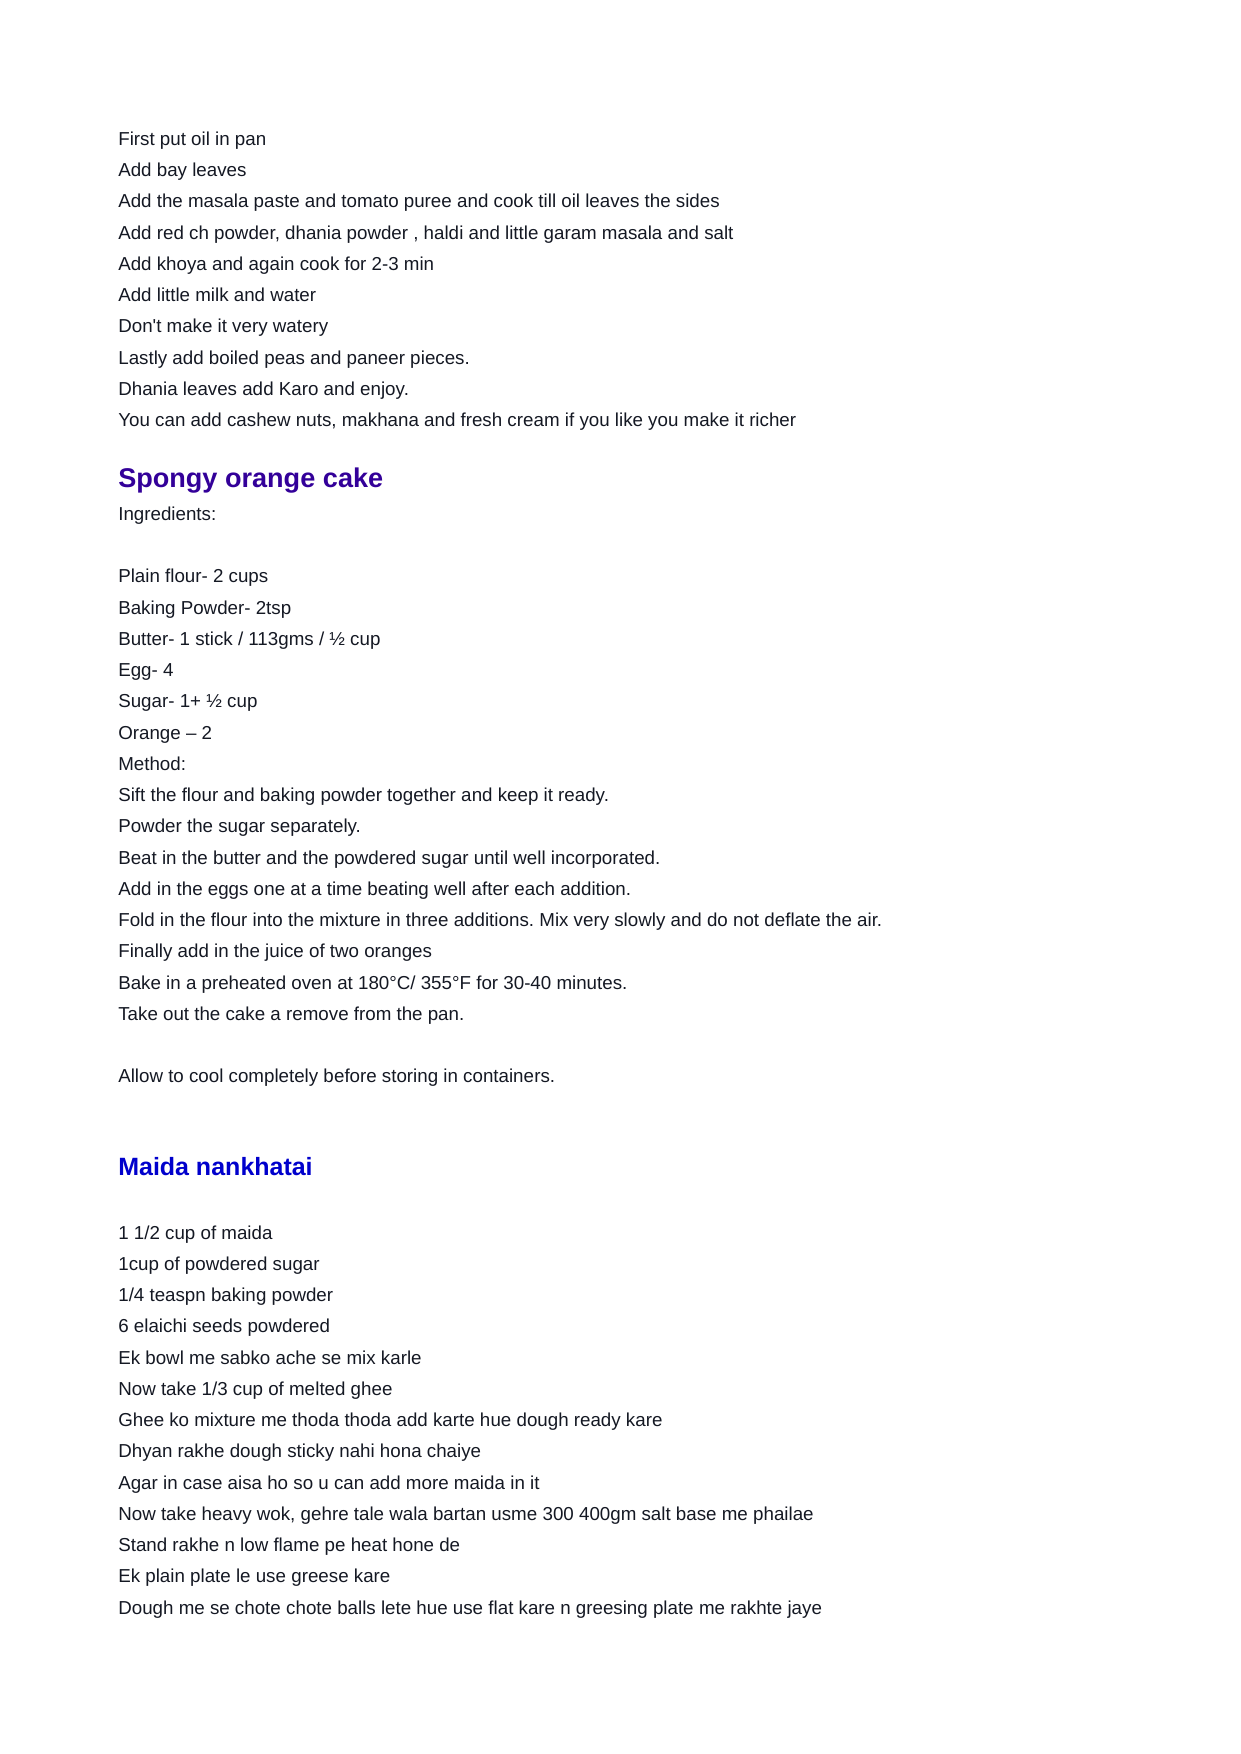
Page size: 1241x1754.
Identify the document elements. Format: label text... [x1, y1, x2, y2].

text 1 1/2 cup of maida 1cup of powdered sugar 1/4 teaspn baking powder 6 elaichi seeds powdered Ek bowl me sabko ache se mix karle Now take 1/3 cup of melted ghee Ghee ko mixture me thoda thoda add karte hue dough ready kare Dhyan rakhe dough sticky nahi hona chaiye Agar in case aisa ho so u can add more maida in it Now take heavy wok, gehre tale wala bartan usme 300 400gm salt base me phailae Stand rakhe n low flame pe heat hone de Ek plain plate le use greese kare Dough me se chote chote balls lete hue use flat kare n greesing plate me rakhte jaye [118, 1212, 1122, 1618]
text Spongy orange cake [118, 462, 1122, 493]
text You can add cashew nuts, makhana and fresh cream if you like you make it richer [118, 399, 1122, 431]
text First put oil in pan Add bay leaves Add the masala paste and tomato puree and cook till oil leaves the sides Add red ch powder, dhania powder , haldi and little garam masala and salt Add khoya and again cook for 2-3 min Add little milk and water Don't make it very watery Lastly add boiled peas and paneer pieces. Dhania leaves add Karo and enjoy. [118, 118, 1122, 399]
text Ingredients: Plain flour- 2 cups Baking Powder- 2tsp Butter- 1 stick / 113gms / ½ cup Egg- 4 Sugar- 1+ ½ cup Orange – 2 Method: Sift the flour and baking powder together and keep it ready. Powder the sugar separately. Beat in the butter and the powdered sugar until well incorporated. Add in the eggs one at a time beating well after each addition. Fold in the flour into the mixture in three additions. Mix very slowly and do not deflate the air. Finally add in the juice of two oranges Bake in a preheated oven at 180°C/ 355°F for 30-40 minutes. Take out the cake a remove from the pan. Allow to cool completely before storing in containers. [118, 493, 1122, 1087]
text Maida nankhatai [118, 1149, 1122, 1181]
